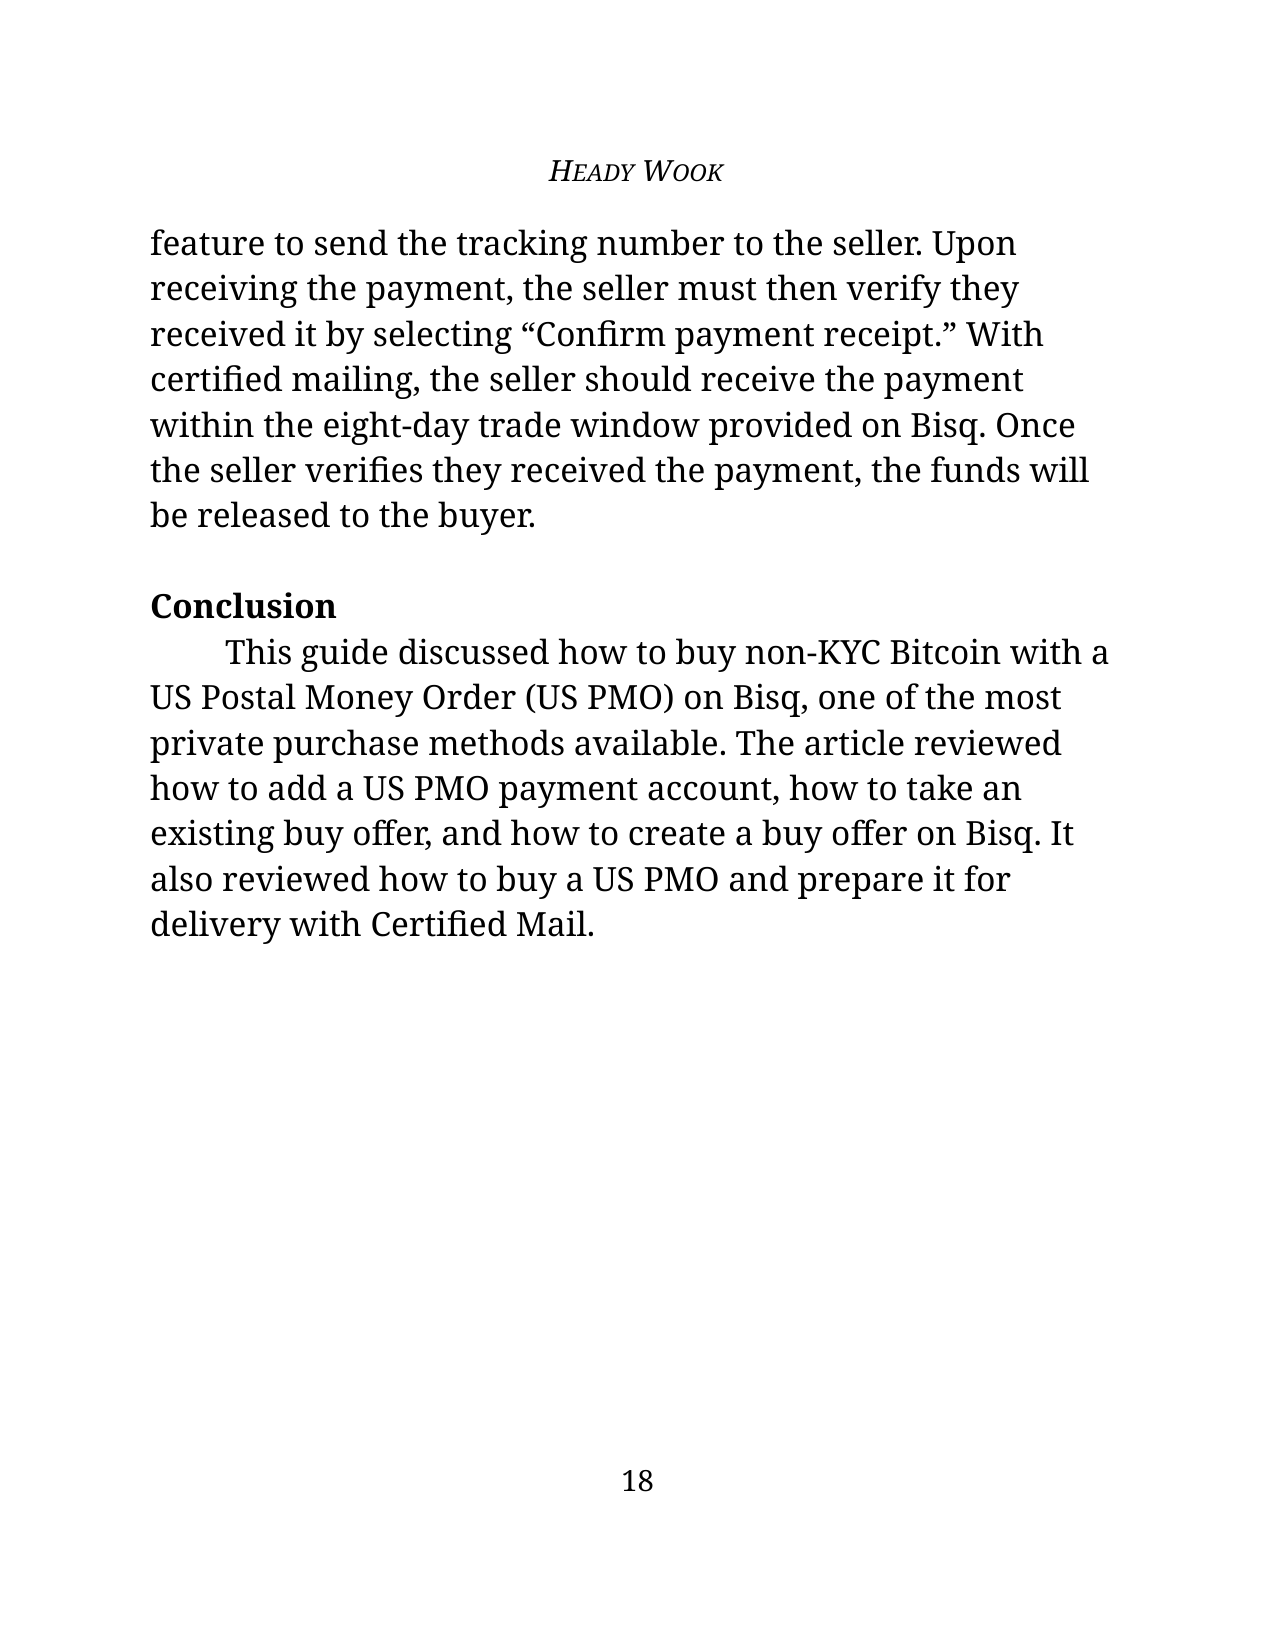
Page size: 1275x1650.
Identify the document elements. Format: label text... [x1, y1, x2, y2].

subtitle Conclusion [150, 583, 1125, 628]
text This guide discussed how to buy non-KYC Bitcoin with a US Postal Money Order (US PMO) on Bisq, one of the most private purchase methods available. The article reviewed how to add a US PMO payment account, how to take an existing buy offer, and how to create a buy offer on Bisq. It also reviewed how to buy a US PMO and prepare it for delivery with Certified Mail. [150, 628, 1125, 946]
text feature to send the tracking number to the seller. Upon receiving the payment, the seller must then verify they received it by selecting “Confirm payment receipt.” With certified mailing, the seller should receive the payment within the eight-day trade window provided on Bisq. Once the seller verifies they received the payment, the funds will be released to the buyer. [150, 220, 1125, 538]
